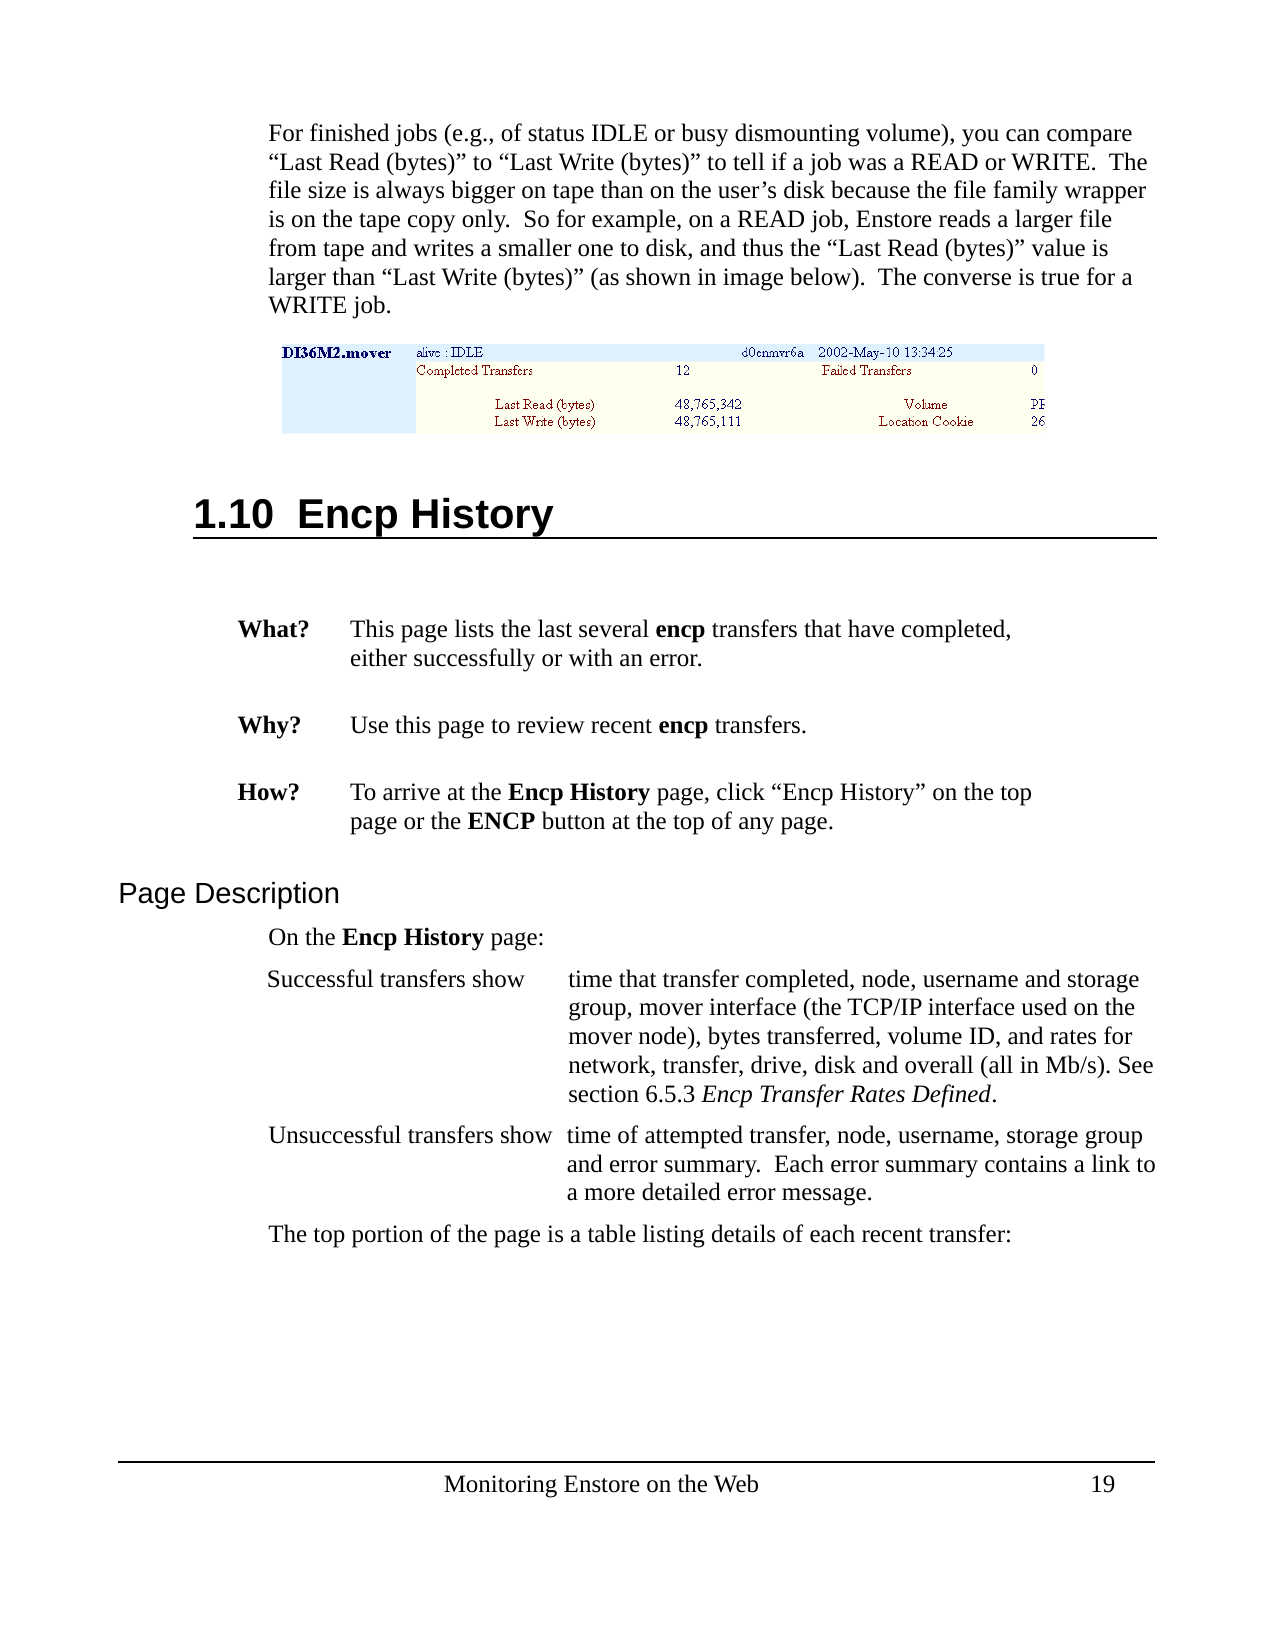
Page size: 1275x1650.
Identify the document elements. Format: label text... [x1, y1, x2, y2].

text moverslastread.gif 162 [268, 332, 1157, 452]
text Unsuccessful transfers show time of attempted transfer, node, username, storage group and error summary. Each error summary contains a link to a more detailed error message. [268, 1120, 1157, 1206]
table_cell How? [225, 756, 337, 851]
text For finished jobs (e.g., of status IDLE or busy dismounting volume), you can compare “Last Read (bytes)” to “Last Write (bytes)” to tell if a job was a READ or WRITE. The file size is always bigger on tape than on the user’s disk because the file family wrapper is on the tape copy only. So for example, on a READ job, Enstore reads a larger file from tape and writes a smaller one to disk, and thus the “Last Read (bytes)” value is larger than “Last Write (bytes)” (as shown in image below). The converse is true for a WRITE job. [268, 118, 1157, 319]
text On the Encp History page: [268, 922, 1157, 951]
table_cell Why? [225, 689, 337, 756]
table_header This page lists the last several encp transfers that have completed, either successfully or with an error. [338, 593, 1050, 689]
text Successful transfers show time that transfer completed, node, username and storage group, mover interface (the TCP/IP interface used on the mover node), bytes transferred, volume ID, and rates for network, transfer, drive, disk and overall (all in Mb/s). See section 6.5.3 Encp Transfer Rates Defined. [267, 964, 1157, 1107]
text The top portion of the page is a table listing details of each recent transfer: [268, 1219, 1157, 1247]
subtitle Encp History [193, 489, 1157, 537]
subtitle Page Description [118, 876, 1157, 910]
table_cell To arrive at the Encp History page, click “Encp History” on the top page or the ENCP button at the top of any page. [338, 756, 1050, 851]
table_header What? [225, 593, 337, 689]
table_cell Use this page to review recent encp transfers. [338, 689, 1050, 756]
